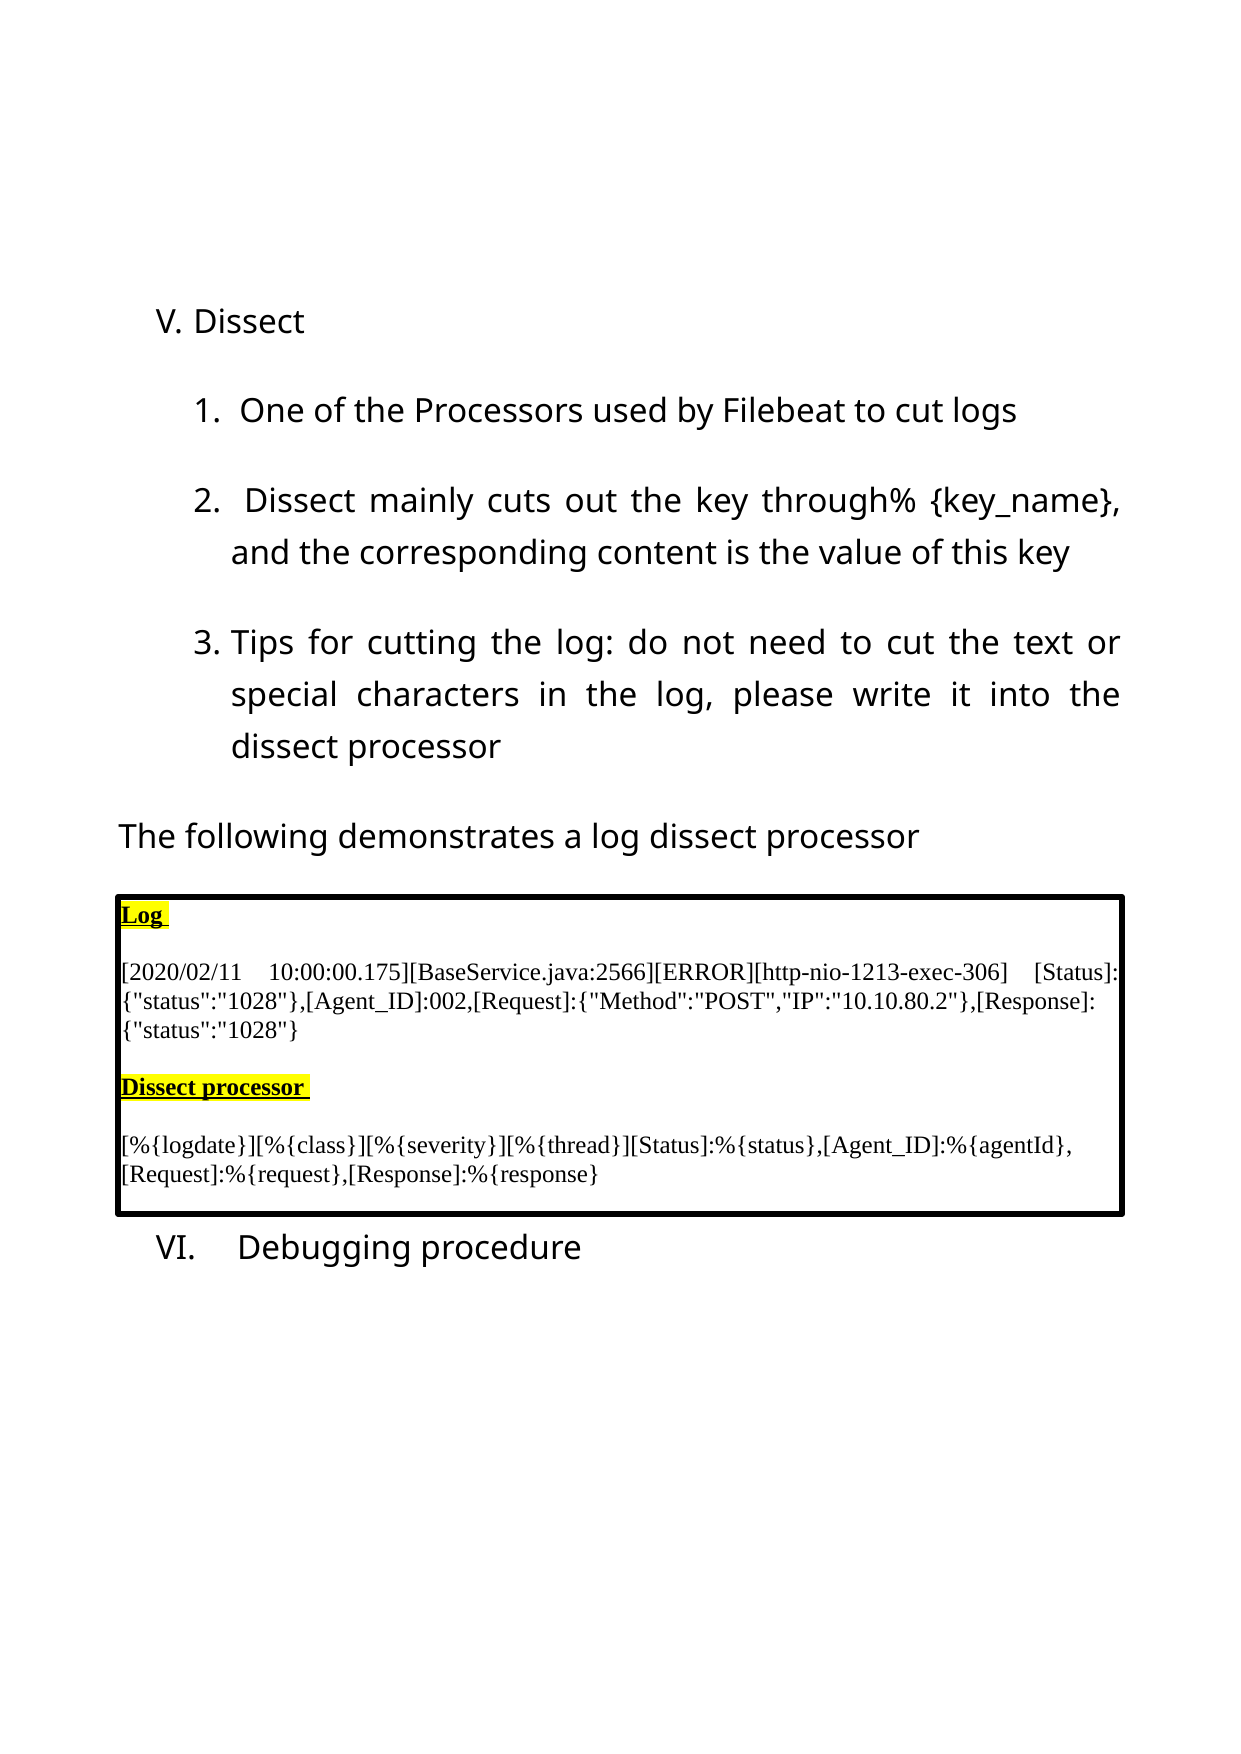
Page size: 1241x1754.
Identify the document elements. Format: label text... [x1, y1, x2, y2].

list One of the Processors used by Filebeat to cut logs [193, 387, 1122, 433]
text The following demonstrates a log dissect processor [118, 813, 1122, 858]
list Tips for cutting the log: do not need to cut the text or special characters in the log, please write it into the dissect processor [193, 619, 1122, 768]
list Debugging procedure [156, 1217, 1122, 1269]
list Dissect [156, 297, 1122, 343]
list Debugging procedure [156, 902, 1119, 1211]
list Dissect mainly cuts out the key through% {key_name}, and the corresponding content is the value of this key [193, 477, 1122, 574]
